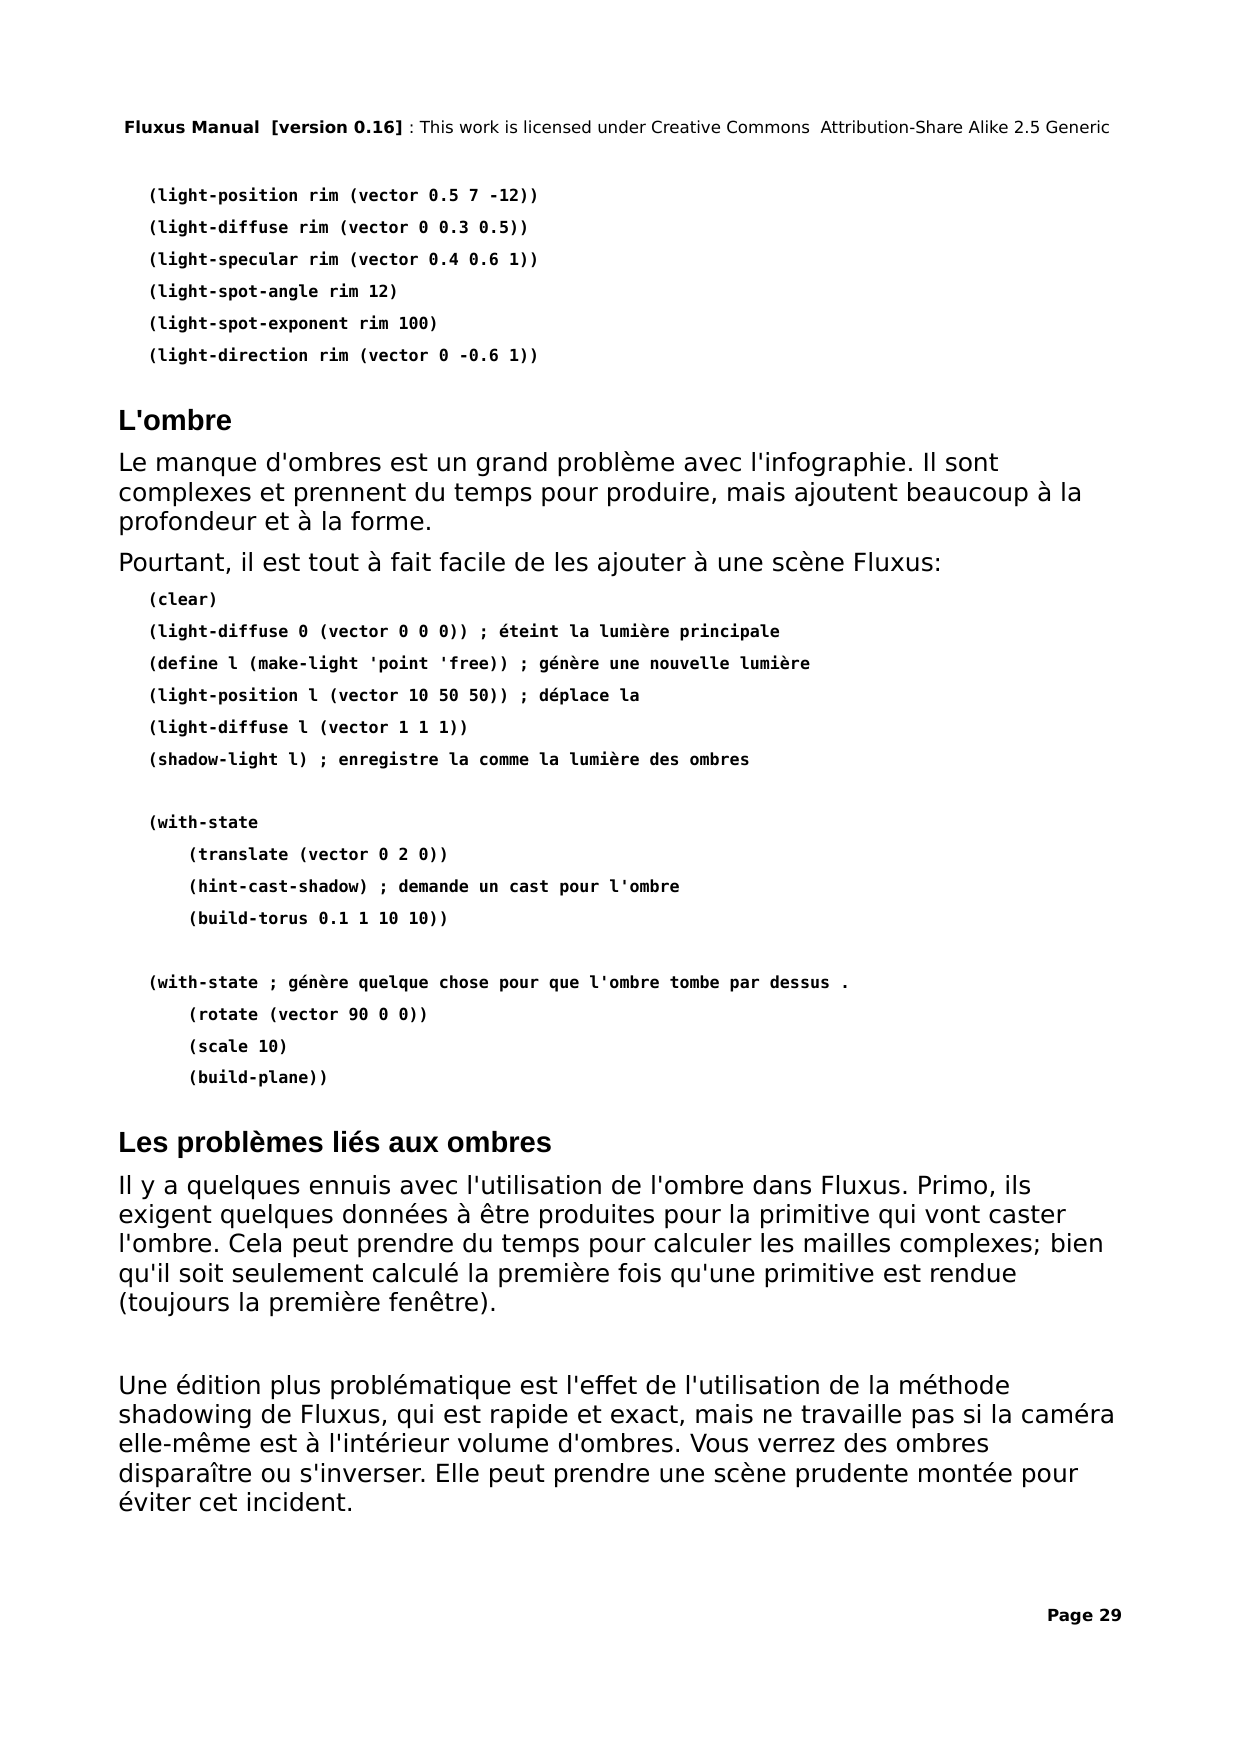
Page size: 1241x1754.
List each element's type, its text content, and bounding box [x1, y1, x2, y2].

subtitle L'ombre [118, 403, 1122, 436]
text (define l (make-light 'point 'free)) ; génère une nouvelle lumière [148, 654, 1122, 673]
text Le manque d'ombres est un grand problème avec l'infographie. Il sont complexes et prennent du temps pour produire, mais ajoutent beaucoup à la profondeur et à la forme. [118, 449, 1122, 536]
text (light-position rim (vector 0.5 7 -12)) [148, 186, 1122, 206]
text Pourtant, il est tout à fait facile de les ajouter à une scène Fluxus: [118, 549, 1122, 578]
text (clear) [148, 590, 1122, 610]
text (rotate (vector 90 0 0)) [148, 1005, 1122, 1024]
text (light-position l (vector 10 50 50)) ; déplace la [148, 686, 1122, 705]
text (hint-cast-shadow) ; demande un cast pour l'ombre [148, 877, 1122, 897]
text (light-diffuse l (vector 1 1 1)) [148, 718, 1122, 737]
text (shadow-light l) ; enregistre la comme la lumière des ombres [148, 750, 1122, 769]
text (with-state [148, 813, 1122, 833]
text (translate (vector 0 2 0)) [148, 845, 1122, 865]
subtitle Les problèmes liés aux ombres [118, 1125, 1122, 1159]
text (build-plane)) [148, 1068, 1122, 1088]
text (light-specular rim (vector 0.4 0.6 1)) [148, 250, 1122, 269]
text (light-diffuse rim (vector 0 0.3 0.5)) [148, 218, 1122, 238]
text (with-state ; génère quelque chose pour que l'ombre tombe par dessus . [148, 973, 1122, 992]
text (light-spot-angle rim 12) [148, 282, 1122, 301]
text (light-spot-exponent rim 100) [148, 314, 1122, 333]
text Une édition plus problématique est l'effet de l'utilisation de la méthode shadowing de Fluxus, qui est rapide et exact, mais ne travaille pas si la caméra elle-même est à l'intérieur volume d'ombres. Vous verrez des ombres disparaître ou s'inverser. Elle peut prendre une scène prudente montée pour éviter cet incident. [118, 1371, 1122, 1517]
text (light-direction rim (vector 0 -0.6 1)) [148, 346, 1122, 365]
text Il y a quelques ennuis avec l'utilisation de l'ombre dans Fluxus. Primo, ils exigent quelques données à être produites pour la primitive qui vont caster l'ombre. Cela peut prendre du temps pour calculer les mailles complexes; bien qu'il soit seulement calculé la première fois qu'une primitive est rendue (toujours la première fenêtre). [118, 1171, 1122, 1317]
text (light-diffuse 0 (vector 0 0 0)) ; éteint la lumière principale [148, 622, 1122, 642]
text (build-torus 0.1 1 10 10)) [148, 909, 1122, 928]
text (scale 10) [148, 1037, 1122, 1056]
